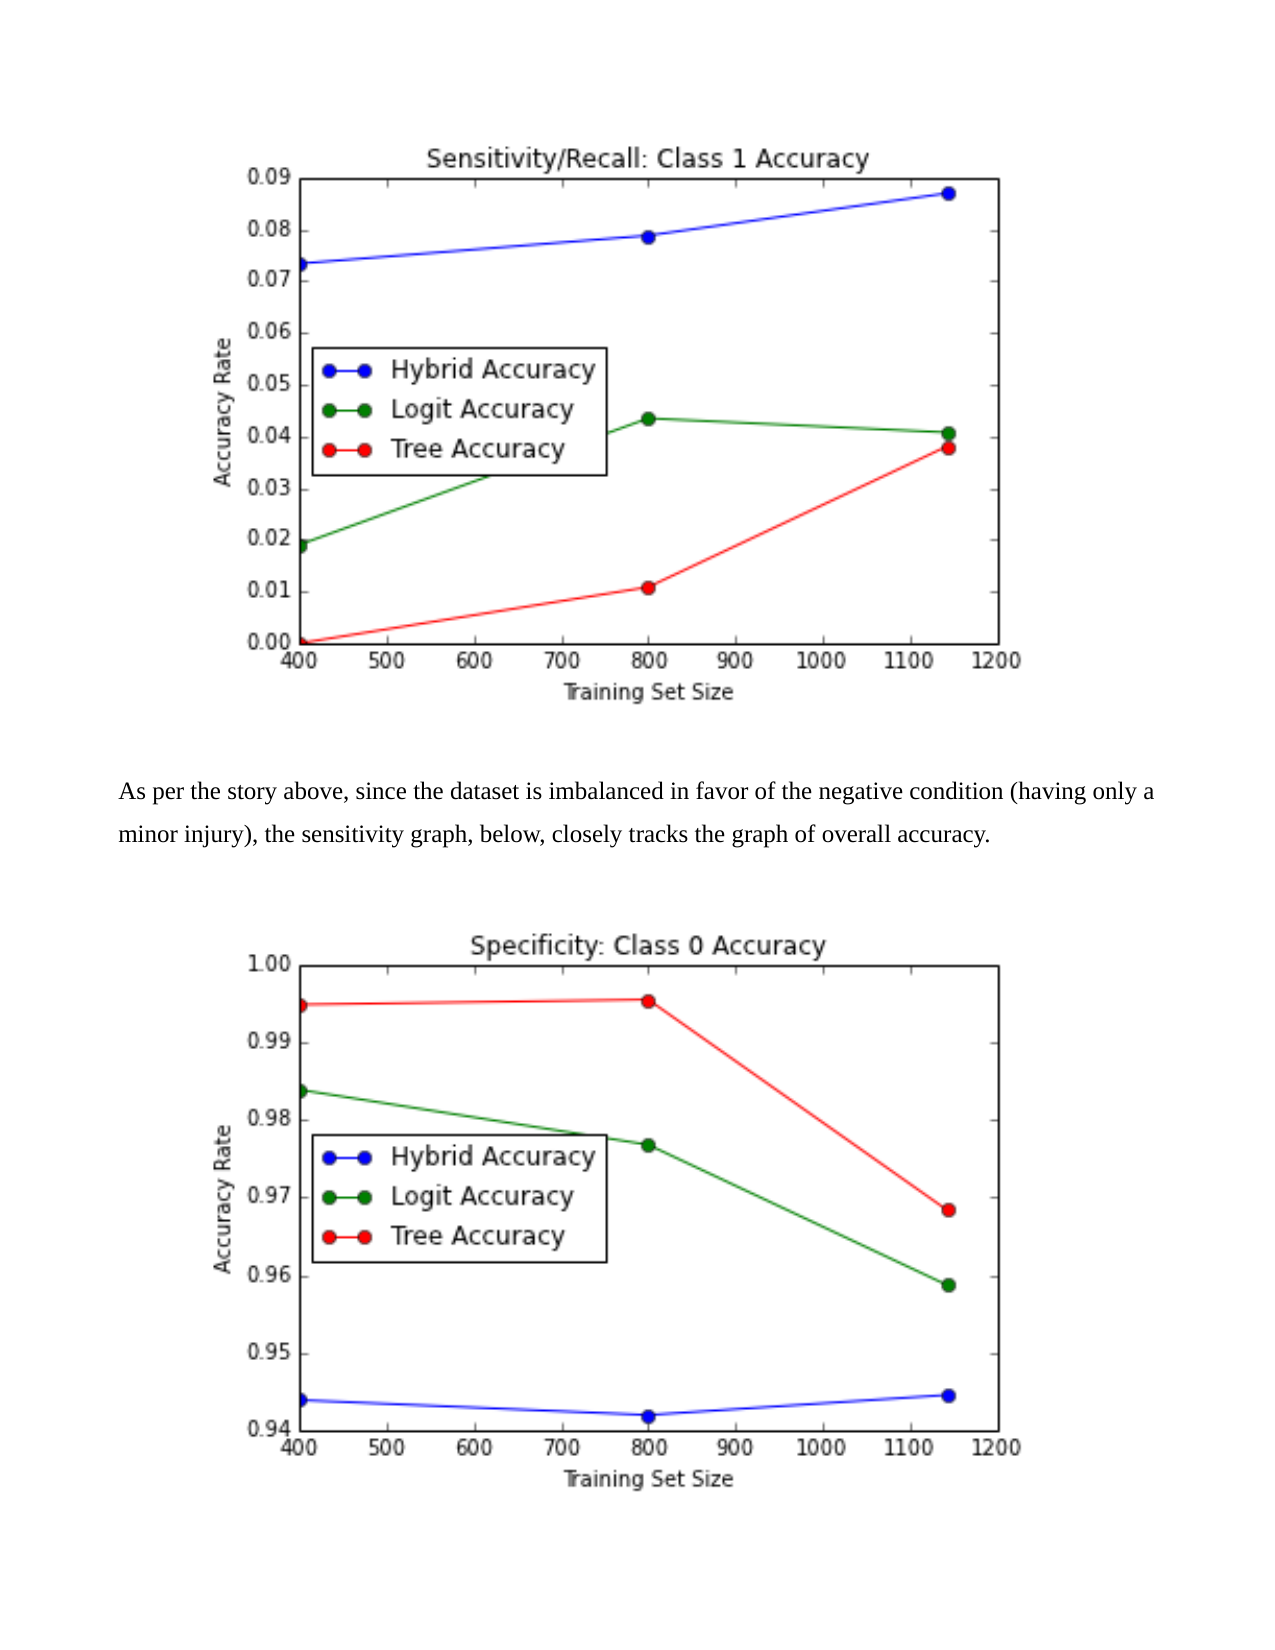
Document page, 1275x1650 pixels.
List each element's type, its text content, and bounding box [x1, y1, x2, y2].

picture [187, 118, 1088, 719]
picture [187, 905, 1088, 1506]
text As per the story above, since the dataset is imbalanced in favor of the negative condition (having only a minor injury), the sensitivity graph, below, closely tracks the graph of overall accuracy. [118, 776, 1157, 848]
